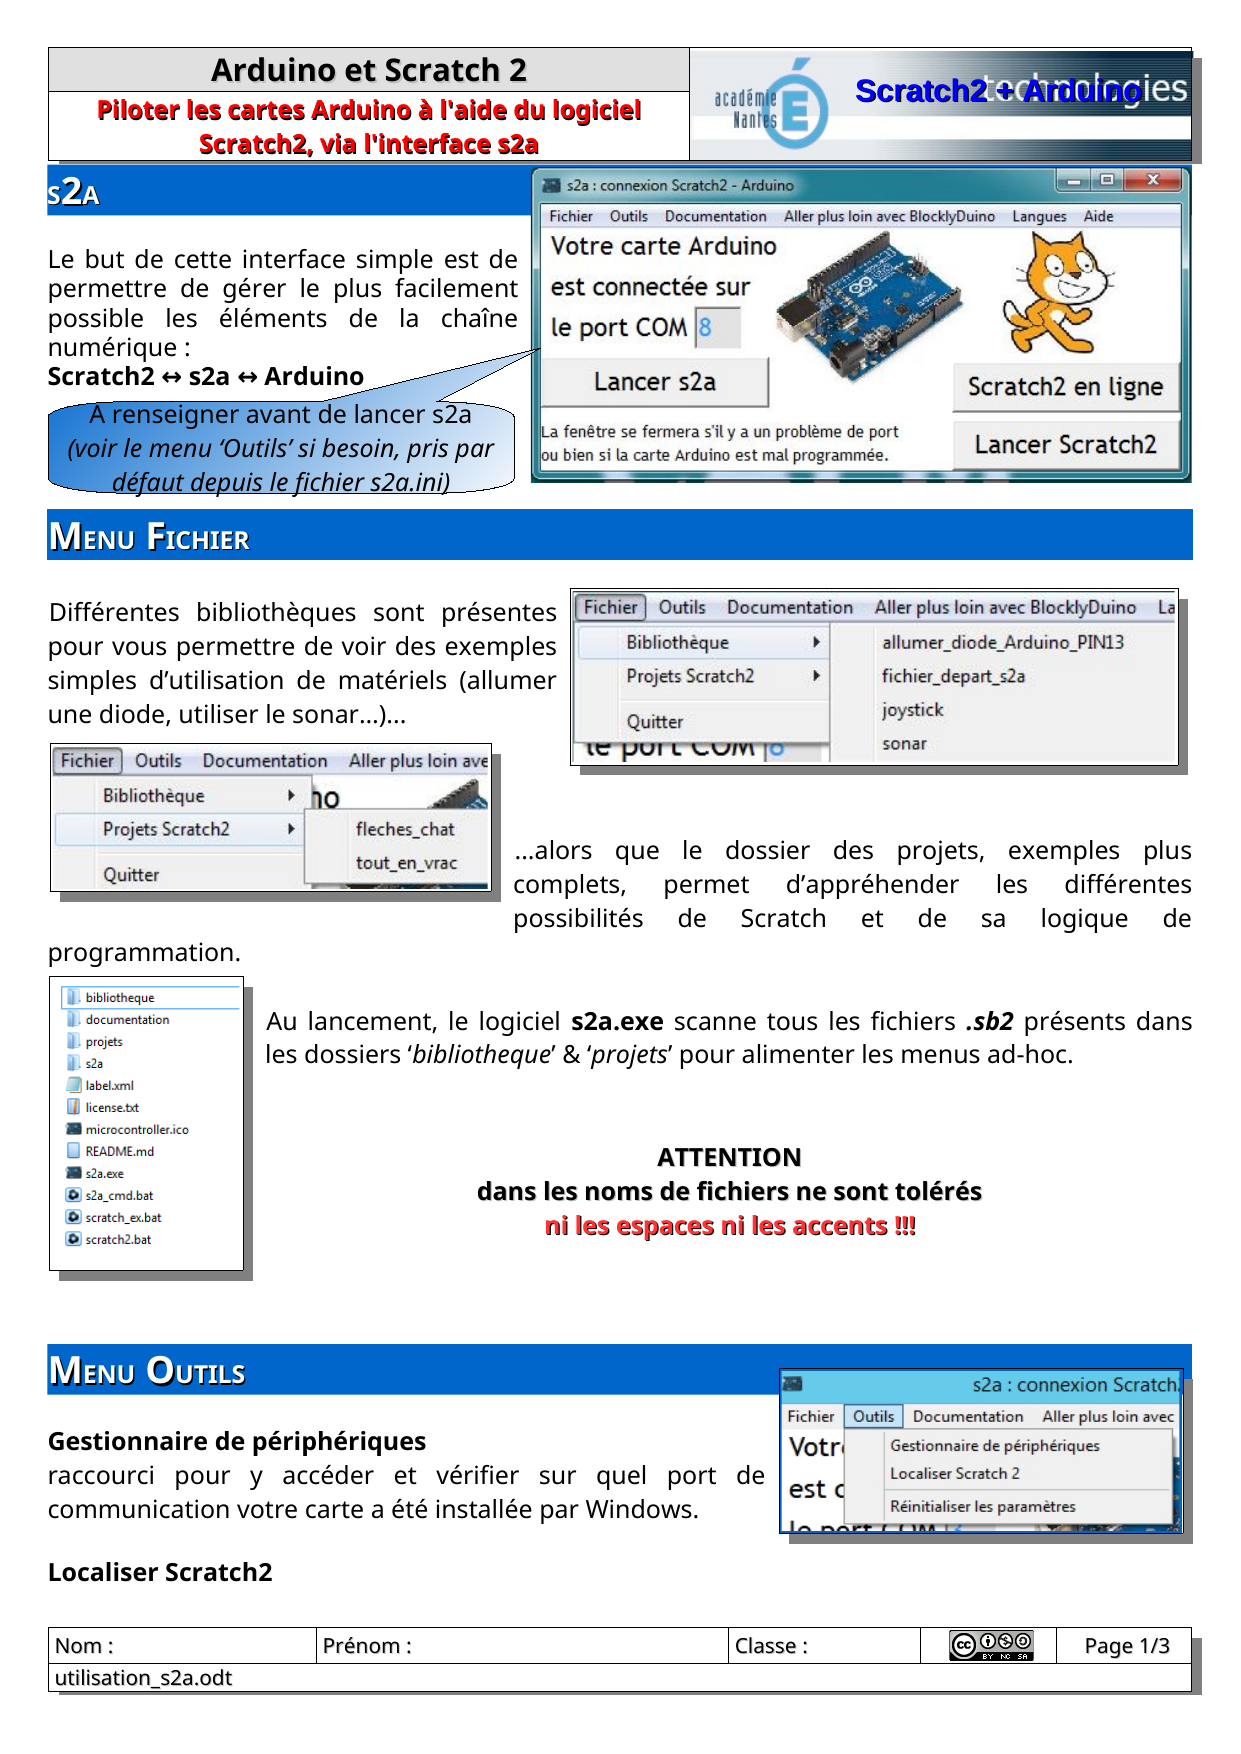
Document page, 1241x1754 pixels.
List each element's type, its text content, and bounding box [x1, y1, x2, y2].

text ATTENTION [253, 1139, 1193, 1173]
subtitle s2a [47, 164, 1193, 216]
text ...alors que le dossier des projets, exemples plus complets, permet d’appréhender les différentes possibilités de Scratch et de sa logique de programmation. [47, 833, 1193, 969]
text [458, 362, 530, 392]
text Différentes bibliothèques sont présentes pour vous permettre de voir des exemples simples d’utilisation de matériels (allumer une diode, utiliser le sonar…)... [47, 594, 569, 731]
text ni les espaces ni les accents !!! [253, 1207, 1193, 1242]
text Localiser Scratch2 [47, 1554, 1193, 1588]
subtitle Menu Fichier [47, 509, 1193, 560]
text Scratch2 ↔ s2a ↔ Arduino [47, 362, 479, 392]
subtitle [780, 1369, 1183, 1533]
text Gestionnaire de périphériques [47, 1423, 779, 1458]
text Au lancement, le logiciel s2a.exe scanne tous les fichiers .sb2 présents dans les dossiers ‘bibliotheque’ & ‘projets’ pour alimenter les menus ad-hoc. [253, 1003, 1193, 1071]
subtitle Menu Outils [47, 1344, 1193, 1395]
picture [781, 1371, 1180, 1531]
picture [51, 979, 240, 1267]
text dans les noms de fichiers ne sont tolérés [253, 1173, 1193, 1207]
text raccourci pour y accéder et vérifier sur quel port de communication votre carte a été installée par Windows. [47, 1458, 779, 1526]
picture [690, 51, 1191, 160]
text Le but de cette interface simple est de permettre de gérer le plus facilement possible les éléments de la chaîne numérique : [47, 245, 530, 362]
picture [949, 1630, 1034, 1661]
picture [530, 167, 1192, 483]
picture [52, 746, 488, 889]
picture [572, 591, 1175, 762]
